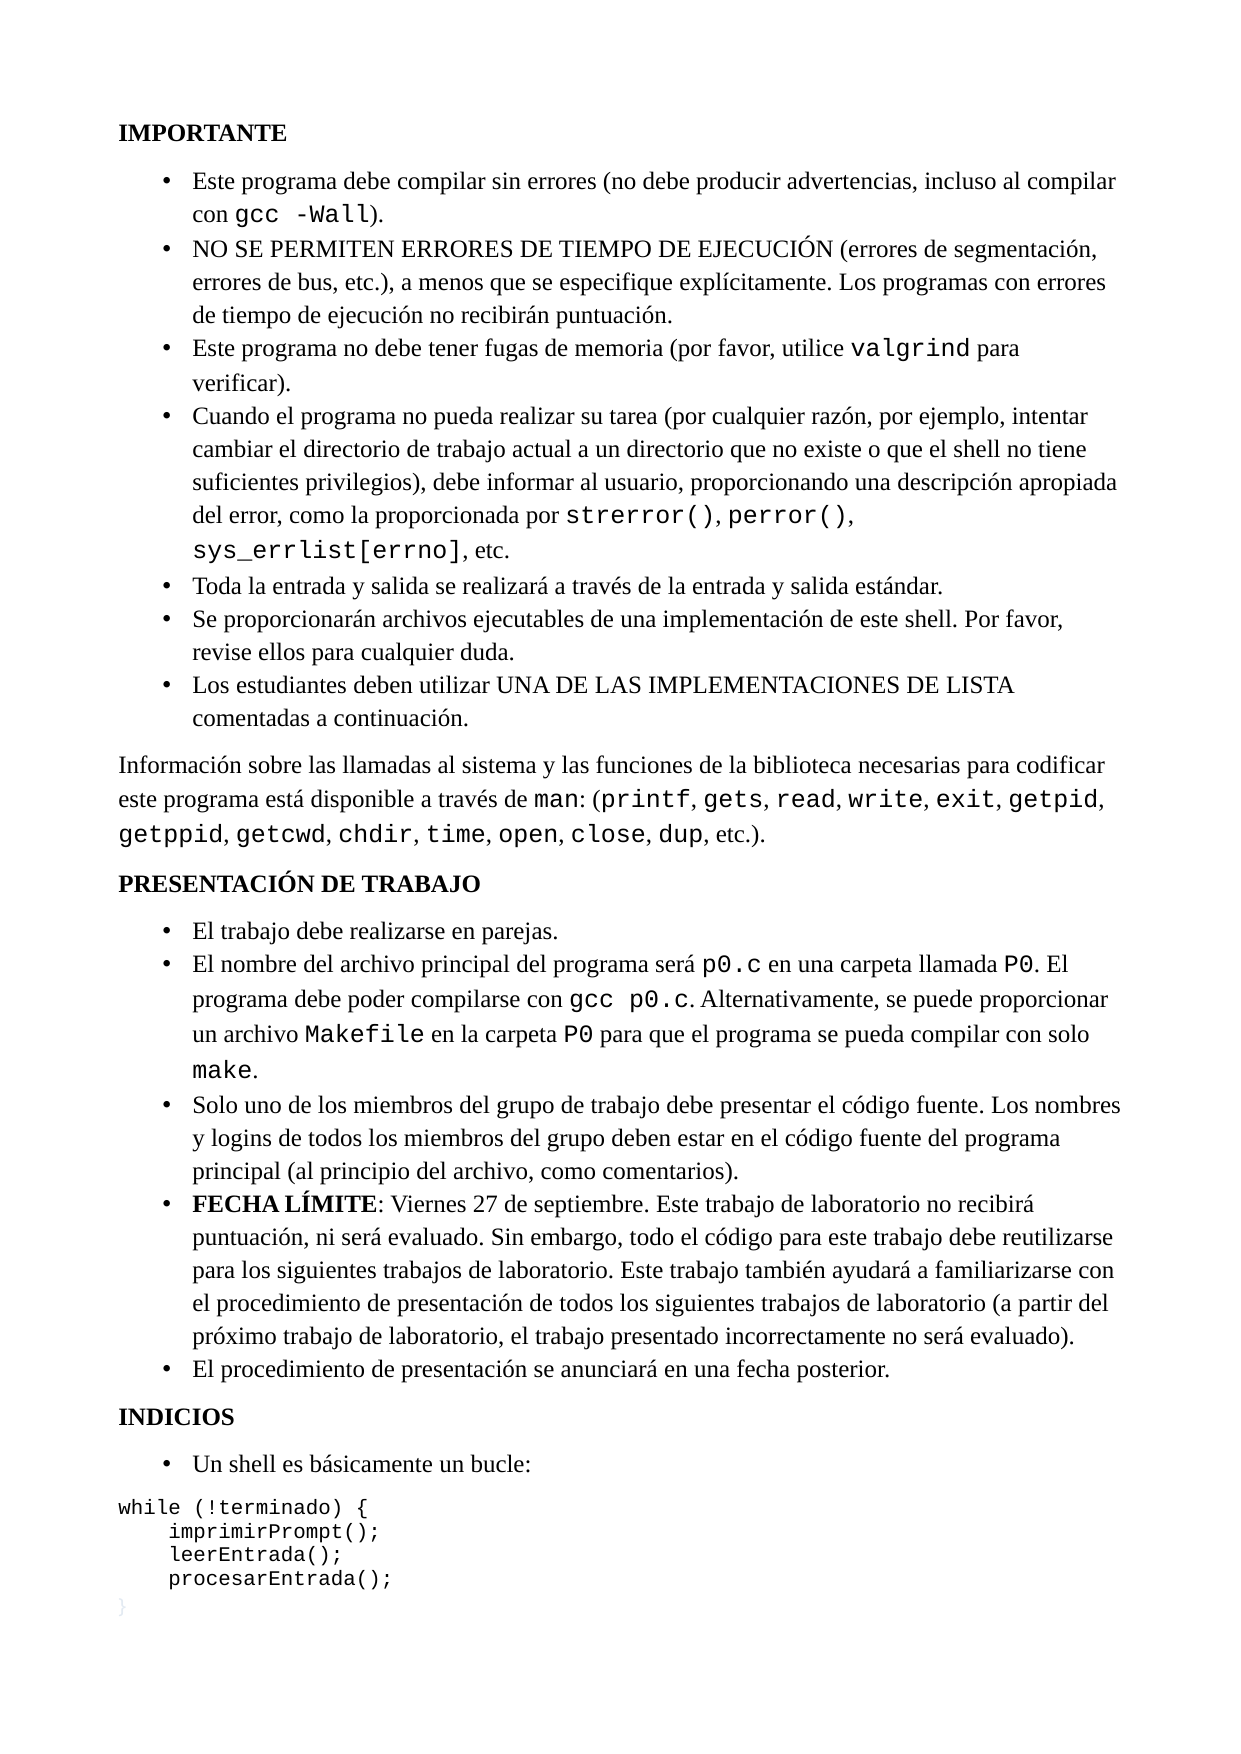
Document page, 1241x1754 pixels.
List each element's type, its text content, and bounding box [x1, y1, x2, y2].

list Toda la entrada y salida se realizará a través de la entrada y salida estándar. [162, 571, 1122, 600]
text } [118, 1592, 1122, 1620]
list Un shell es básicamente un bucle: [162, 1449, 1122, 1478]
list El nombre del archivo principal del programa será p0.c en una carpeta llamada P0. El programa debe poder compilarse con gcc p0.c. Alternativamente, se puede proporcionar un archivo Makefile en la carpeta P0 para que el programa se pueda compilar con solo make. [162, 949, 1122, 1086]
text while (!terminado) { [118, 1497, 1122, 1521]
list Este programa debe compilar sin errores (no debe producir advertencias, incluso al compilar con gcc -Wall). [162, 166, 1122, 229]
list NO SE PERMITEN ERRORES DE TIEMPO DE EJECUCIÓN (errores de segmentación, errores de bus, etc.), a menos que se especifique explícitamente. Los programas con errores de tiempo de ejecución no recibirán puntuación. [162, 234, 1122, 329]
list Este programa no debe tener fugas de memoria (por favor, utilice valgrind para verificar). [162, 333, 1122, 397]
list FECHA LÍMITE: Viernes 27 de septiembre. Este trabajo de laboratorio no recibirá puntuación, ni será evaluado. Sin embargo, todo el código para este trabajo debe reutilizarse para los siguientes trabajos de laboratorio. Este trabajo también ayudará a familiarizarse con el procedimiento de presentación de todos los siguientes trabajos de laboratorio (a partir del próximo trabajo de laboratorio, el trabajo presentado incorrectamente no será evaluado). [162, 1189, 1122, 1350]
text PRESENTACIÓN DE TRABAJO [118, 869, 1122, 897]
list Se proporcionarán archivos ejecutables de una implementación de este shell. Por favor, revise ellos para cualquier duda. [162, 604, 1122, 666]
text IMPORTANTE [118, 118, 1122, 147]
text INDICIOS [118, 1402, 1122, 1431]
list Los estudiantes deben utilizar UNA DE LAS IMPLEMENTACIONES DE LISTA comentadas a continuación. [162, 670, 1122, 732]
text imprimirPrompt(); [118, 1521, 1122, 1544]
text Información sobre las llamadas al sistema y las funciones de la biblioteca necesarias para codificar este programa está disponible a través de man: (printf, gets, read, write, exit, getpid, getppid, getcwd, chdir, time, open, close, dup, etc.). [118, 751, 1122, 849]
list El trabajo debe realizarse en parejas. [162, 916, 1122, 945]
text procesarEntrada(); [118, 1568, 1122, 1592]
text leerEntrada(); [118, 1544, 1122, 1568]
list Cuando el programa no pueda realizar su tarea (por cualquier razón, por ejemplo, intentar cambiar el directorio de trabajo actual a un directorio que no existe o que el shell no tiene suficientes privilegios), debe informar al usuario, proporcionando una descripción apropiada del error, como la proporcionada por strerror(), perror(), sys_errlist[errno], etc. [162, 401, 1122, 566]
list Solo uno de los miembros del grupo de trabajo debe presentar el código fuente. Los nombres y logins de todos los miembros del grupo deben estar en el código fuente del programa principal (al principio del archivo, como comentarios). [162, 1090, 1122, 1185]
list El procedimiento de presentación se anunciará en una fecha posterior. [162, 1354, 1122, 1383]
